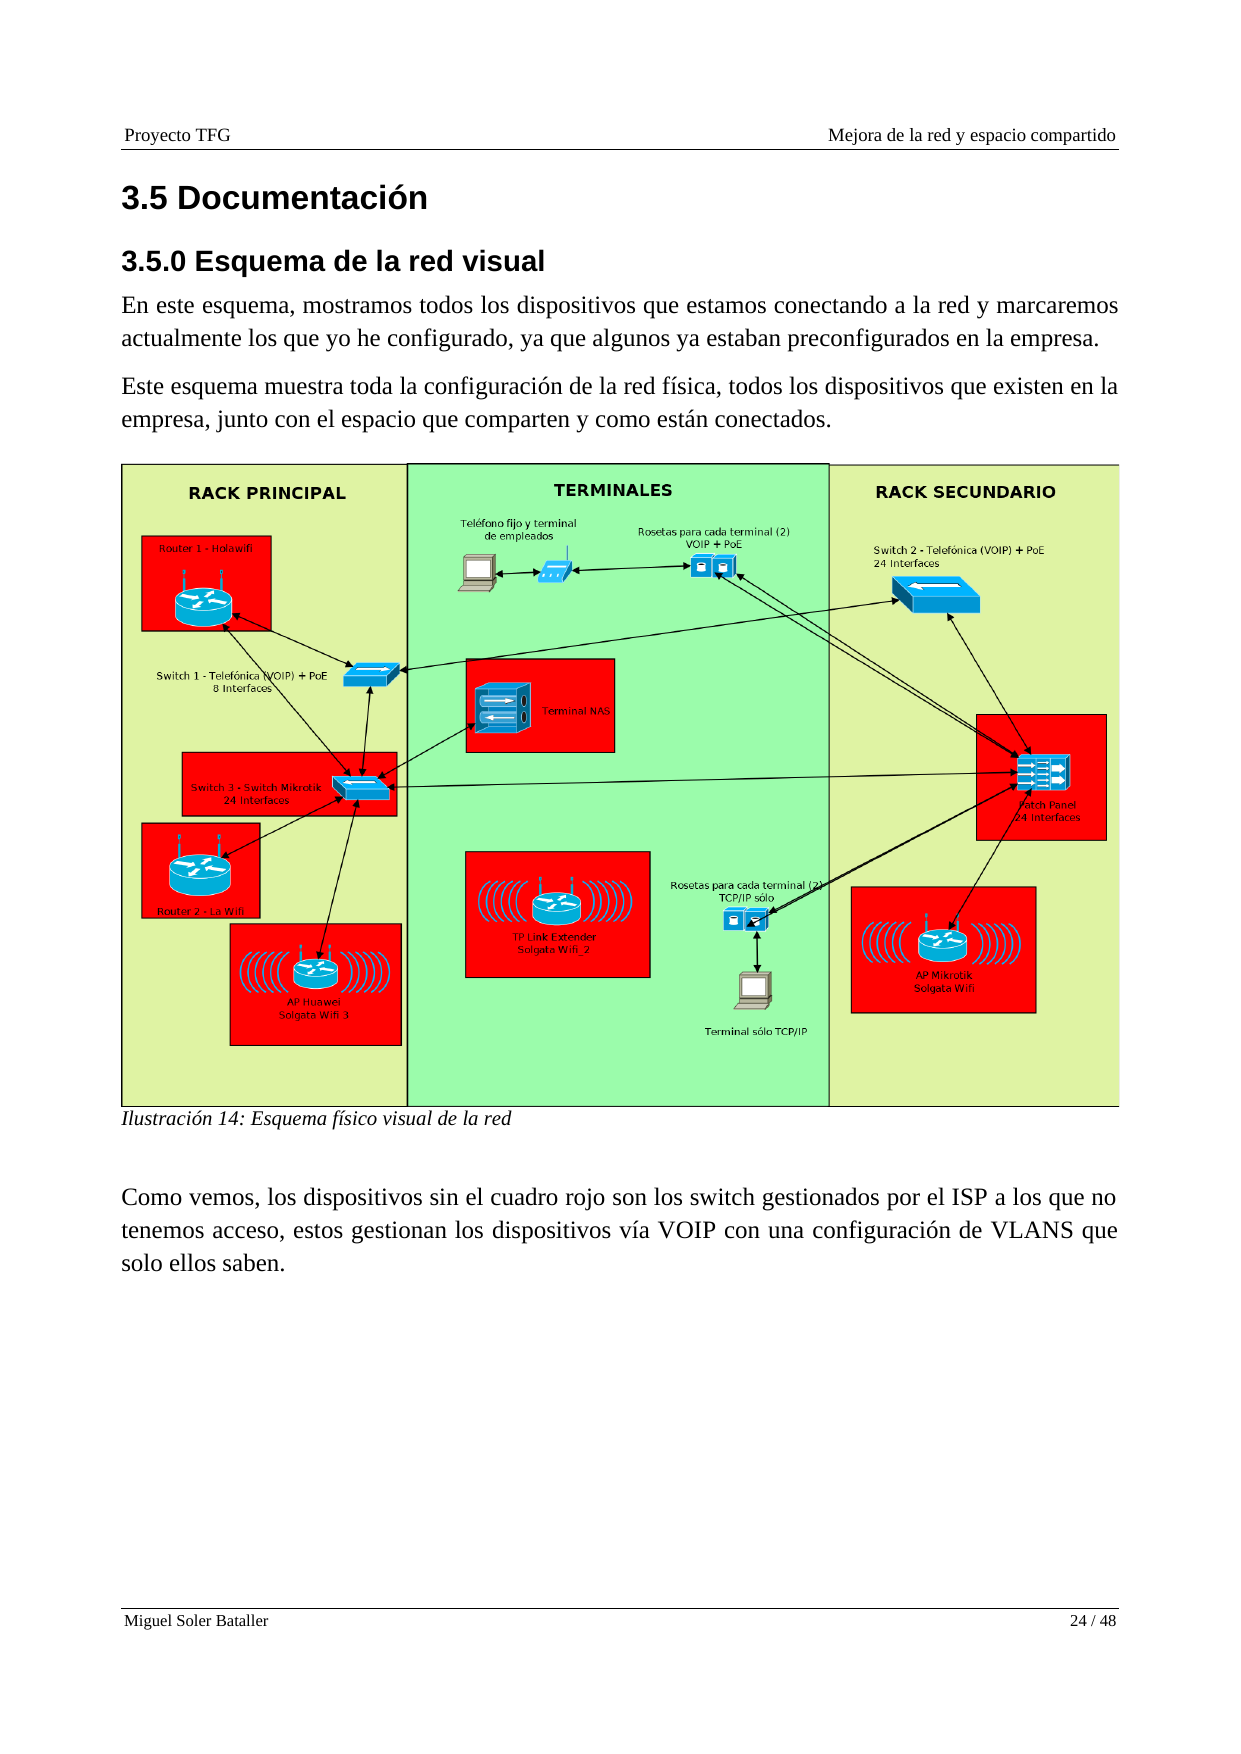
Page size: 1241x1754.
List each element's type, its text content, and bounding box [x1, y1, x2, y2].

text Este esquema muestra toda la configuración de la red física, todos los dispositivos que existen en la empresa, junto con el espacio que comparten y como están conectados. [121, 371, 1119, 433]
text En este esquema, mostramos todos los dispositivos que estamos conectando a la red y marcaremos actualmente los que yo he configurado, ya que algunos ya estaban preconfigurados en la empresa. [121, 290, 1119, 352]
subtitle 3.5.0 Esquema de la red visual [121, 244, 1119, 278]
text Ilustración 14: Esquema físico visual de la red [121, 1107, 1119, 1130]
text Como vemos, los dispositivos sin el cuadro rojo son los switch gestionados por el ISP a los que no tenemos acceso, estos gestionan los dispositivos vía VOIP con una configuración de VLANS que solo ellos saben. [121, 1182, 1119, 1277]
picture [121, 463, 1120, 1107]
subtitle 3.5 Documentación [121, 178, 1119, 217]
